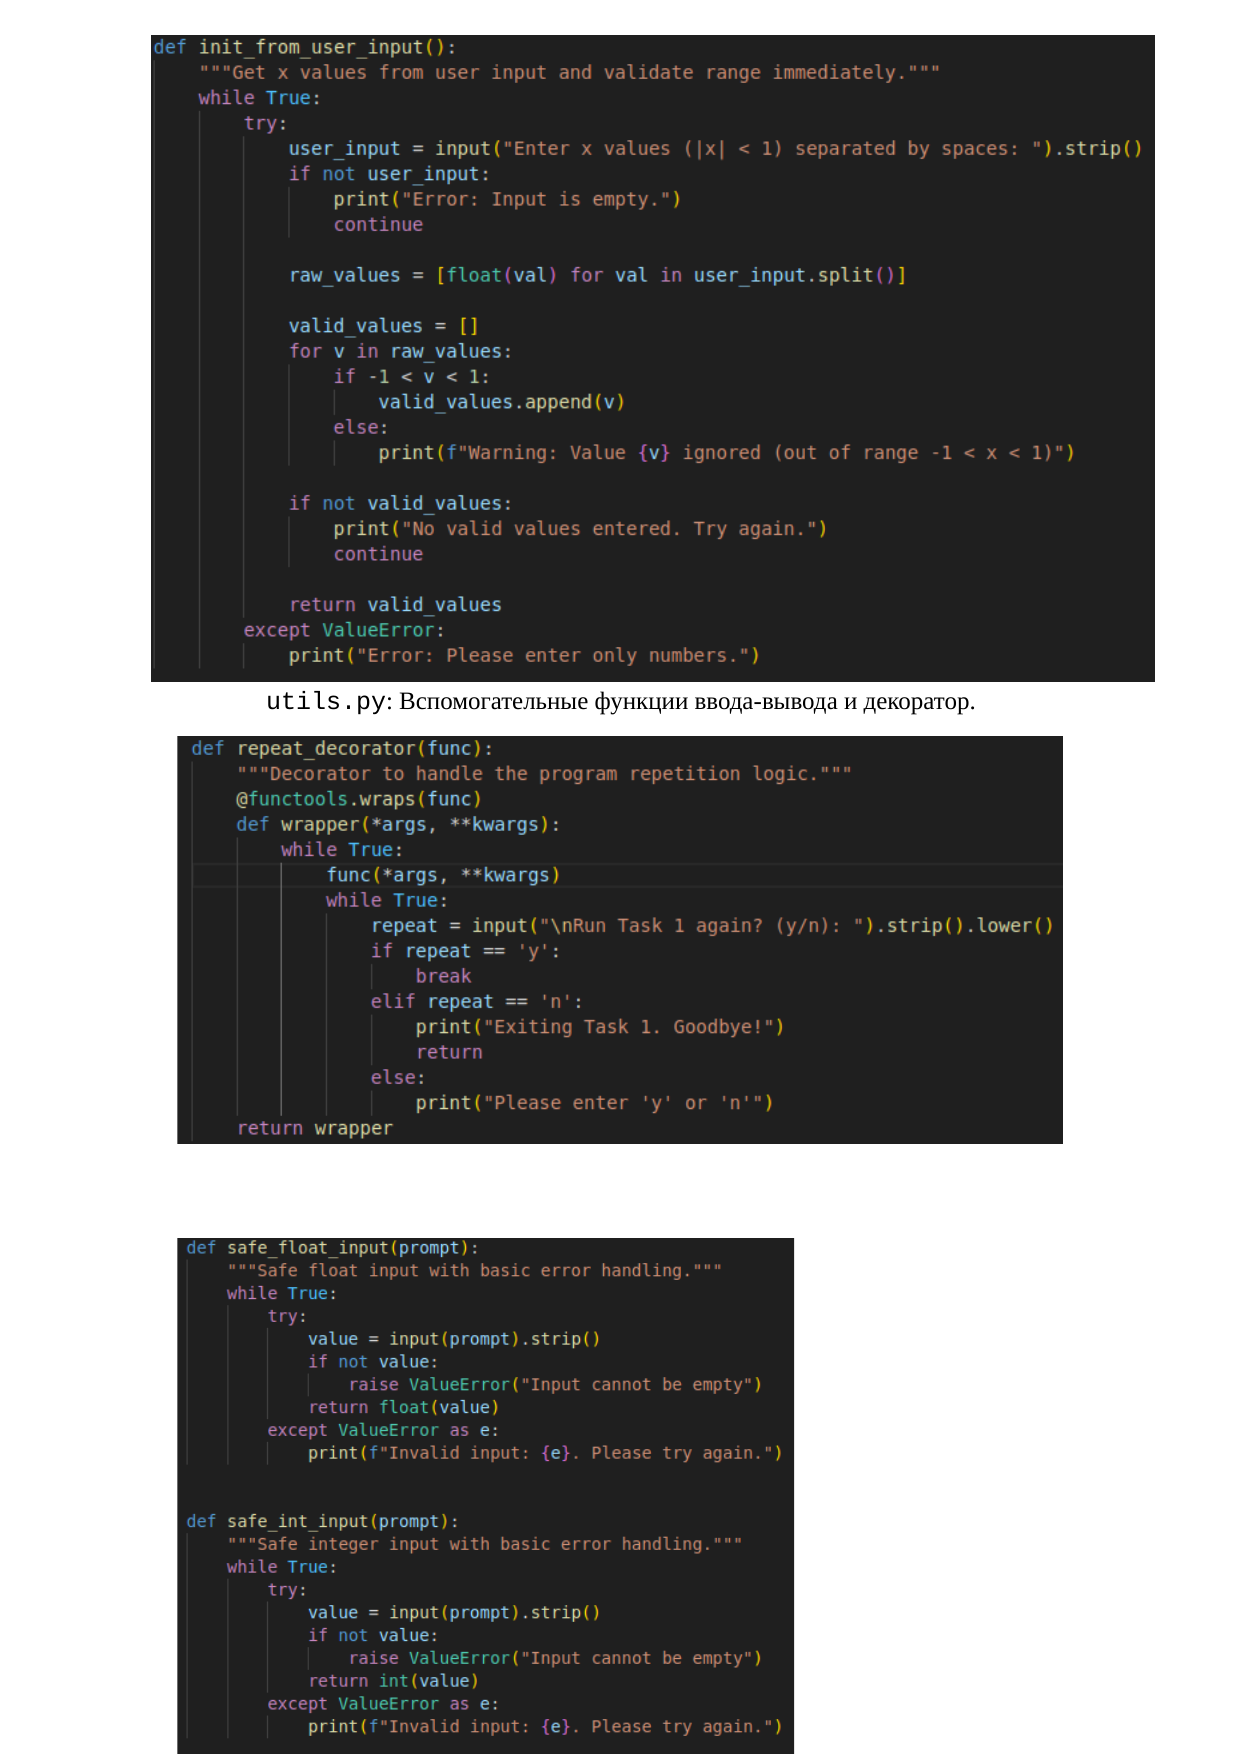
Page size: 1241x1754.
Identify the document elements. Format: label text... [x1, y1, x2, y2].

picture [177, 736, 1063, 1144]
list utils.py: Вспомогательные функции ввода-вывода и декоратор. [236, 682, 1122, 717]
picture [177, 1238, 795, 1754]
picture [151, 35, 1155, 682]
